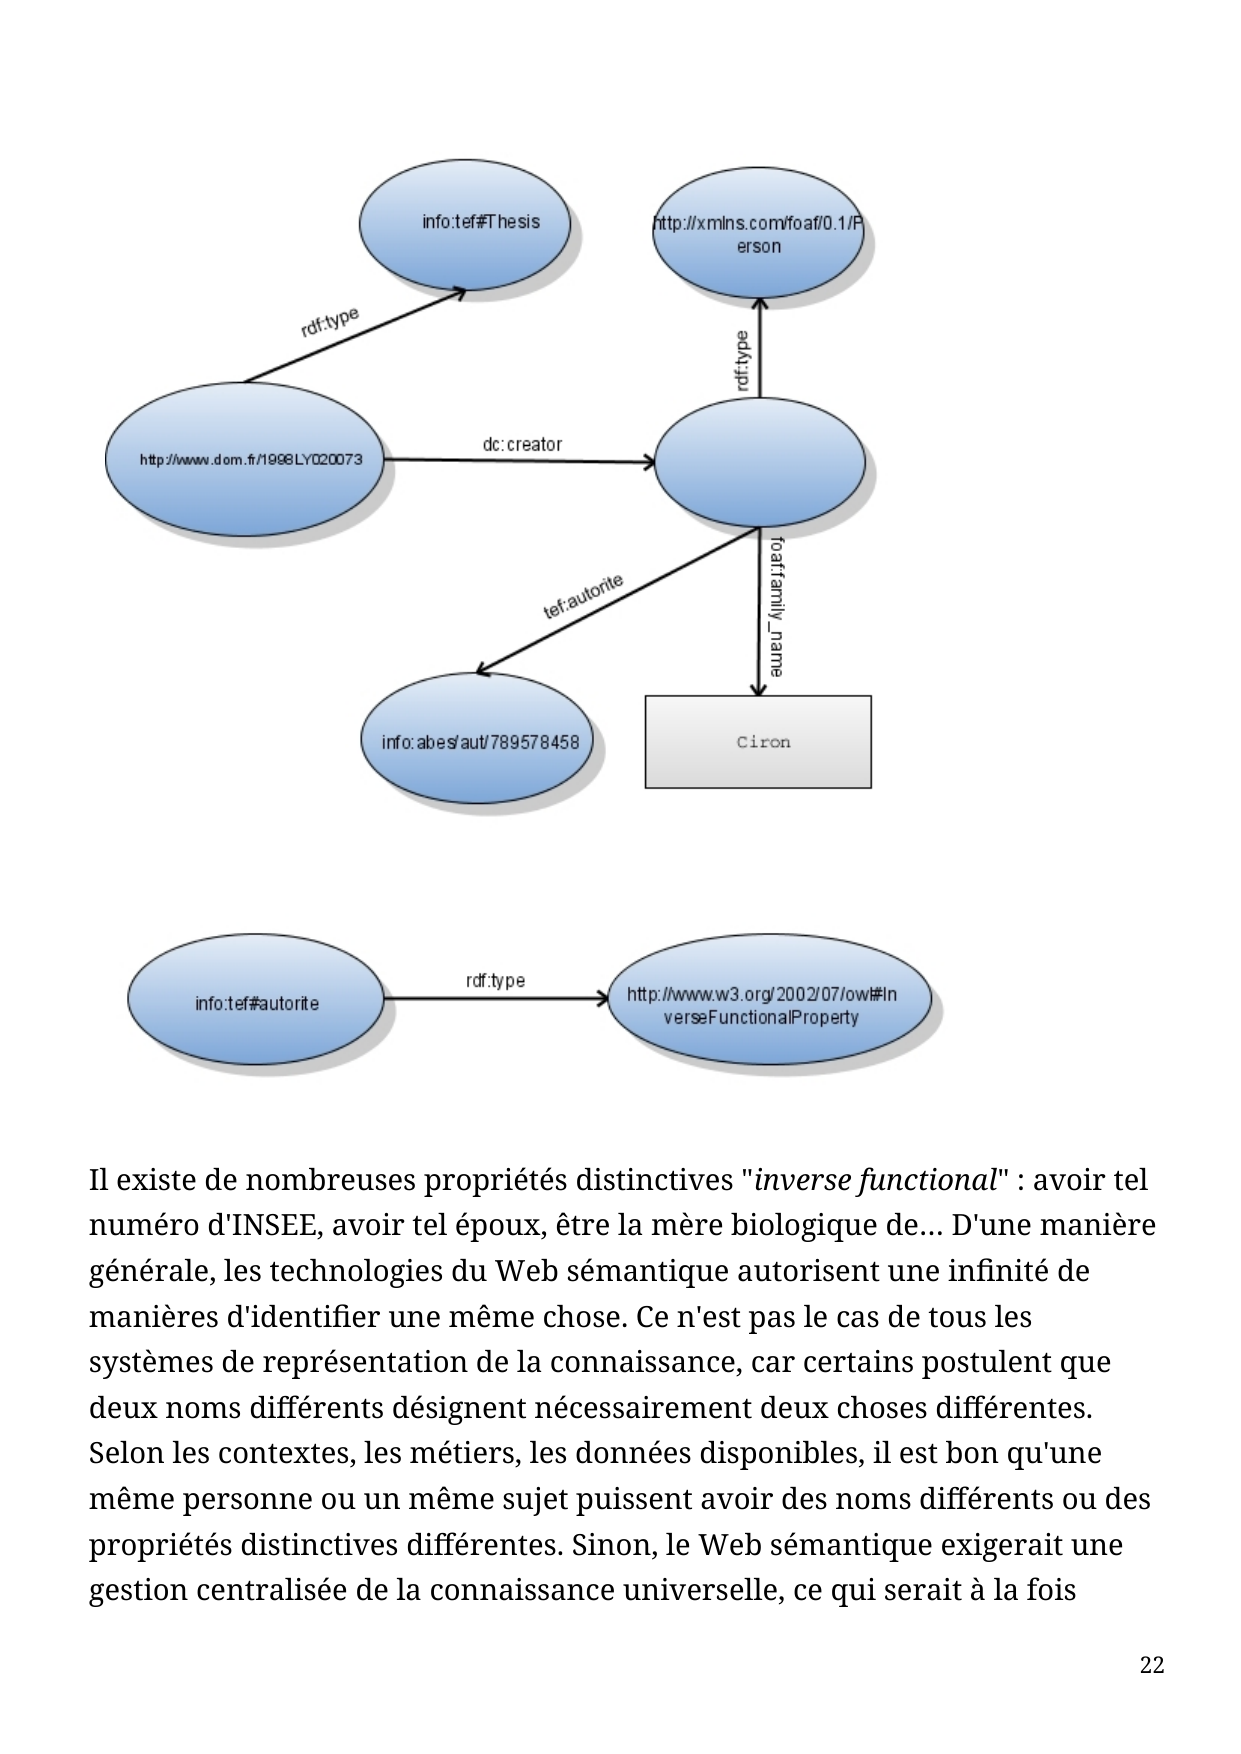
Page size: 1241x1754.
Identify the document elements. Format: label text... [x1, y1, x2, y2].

text Il existe de nombreuses propriétés distinctives "inverse functional" : avoir tel numéro d'INSEE, avoir tel époux, être la mère biologique de… D'une manière générale, les technologies du Web sémantique autorisent une infinité de manières d'identifier une même chose. Ce n'est pas le cas de tous les systèmes de représentation de la connaissance, car certains postulent que deux noms différents désignent nécessairement deux choses différentes. Selon les contextes, les métiers, les données disponibles, il est bon qu'une même personne ou un même sujet puissent avoir des noms différents ou des propriétés distinctives différentes. Sinon, le Web sémantique exigerait une gestion centralisée de la connaissance universelle, ce qui serait à la fois [89, 1159, 1165, 1609]
picture [105, 127, 955, 1124]
